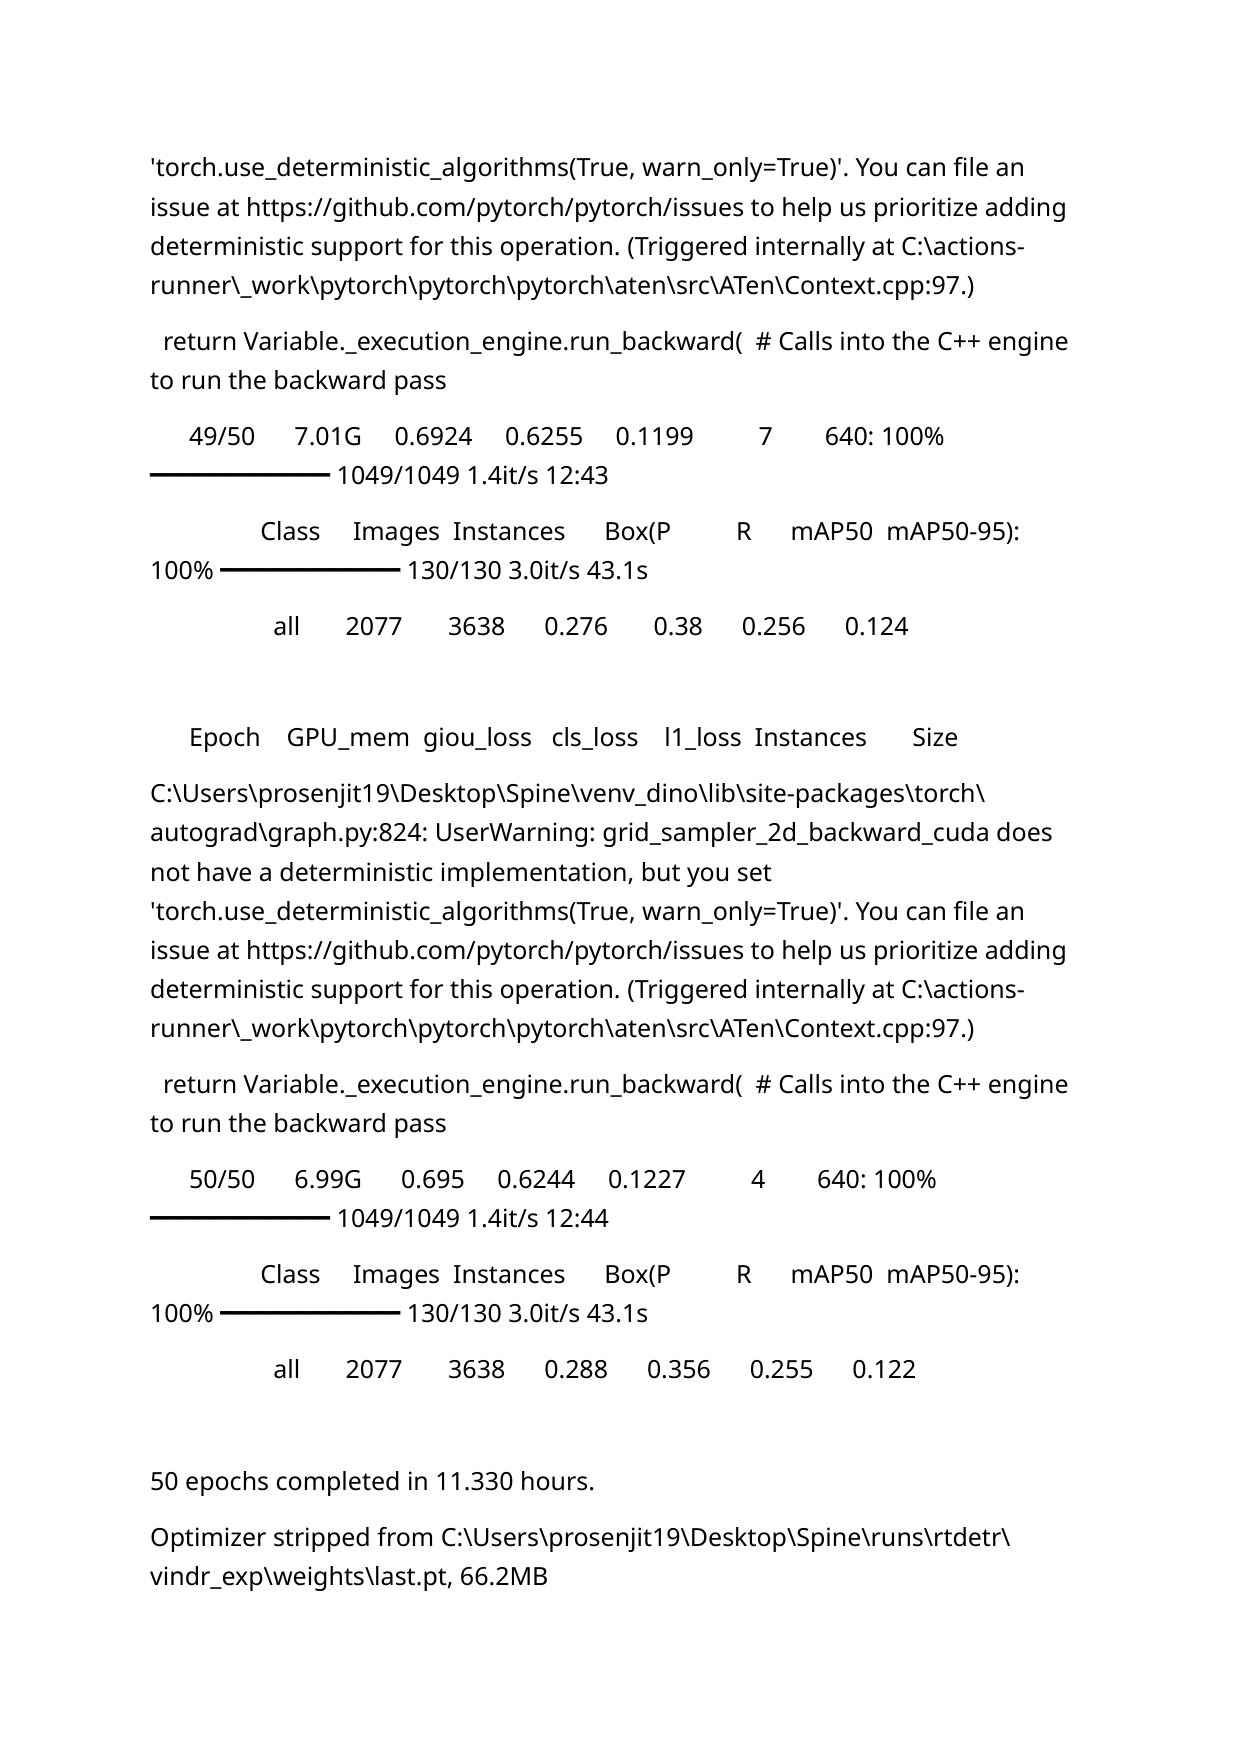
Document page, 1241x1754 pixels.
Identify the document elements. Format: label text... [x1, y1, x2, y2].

text Class Images Instances Box(P R mAP50 mAP50-95): 100% ━━━━━━━━━━━━ 130/130 3.0it/s 43.1s [150, 513, 1090, 587]
text Epoch GPU_mem giou_loss cls_loss l1_loss Instances Size [150, 720, 1090, 754]
text return Variable._execution_engine.run_backward( # Calls into the C++ engine to run the backward pass [150, 1067, 1090, 1140]
text 50/50 6.99G 0.695 0.6244 0.1227 4 640: 100% ━━━━━━━━━━━━ 1049/1049 1.4it/s 12:44 [150, 1162, 1090, 1235]
text return Variable._execution_engine.run_backward( # Calls into the C++ engine to run the backward pass [150, 323, 1090, 397]
text 'torch.use_deterministic_algorithms(True, warn_only=True)'. You can file an issue at https://github.com/pytorch/pytorch/issues to help us prioritize adding deterministic support for this operation. (Triggered internally at C:\actions-runner\_work\pytorch\pytorch\pytorch\aten\src\ATen\Context.cpp:97.) [150, 150, 1090, 302]
text Class Images Instances Box(P R mAP50 mAP50-95): 100% ━━━━━━━━━━━━ 130/130 3.0it/s 43.1s [150, 1257, 1090, 1330]
text 50 epochs completed in 11.330 hours. [150, 1463, 1090, 1497]
text Optimizer stripped from C:\Users\prosenjit19\Desktop\Spine\runs\rtdetr\vindr_exp\weights\last.pt, 66.2MB [150, 1519, 1090, 1592]
text all 2077 3638 0.288 0.356 0.255 0.122 [150, 1352, 1090, 1386]
text all 2077 3638 0.276 0.38 0.256 0.124 [150, 608, 1090, 642]
text C:\Users\prosenjit19\Desktop\Spine\venv_dino\lib\site-packages\torch\autograd\graph.py:824: UserWarning: grid_sampler_2d_backward_cuda does not have a deterministic implementation, but you set 'torch.use_deterministic_algorithms(True, warn_only=True)'. You can file an issue at https://github.com/pytorch/pytorch/issues to help us prioritize adding deterministic support for this operation. (Triggered internally at C:\actions-runner\_work\pytorch\pytorch\pytorch\aten\src\ATen\Context.cpp:97.) [150, 776, 1090, 1045]
text 49/50 7.01G 0.6924 0.6255 0.1199 7 640: 100% ━━━━━━━━━━━━ 1049/1049 1.4it/s 12:43 [150, 418, 1090, 492]
